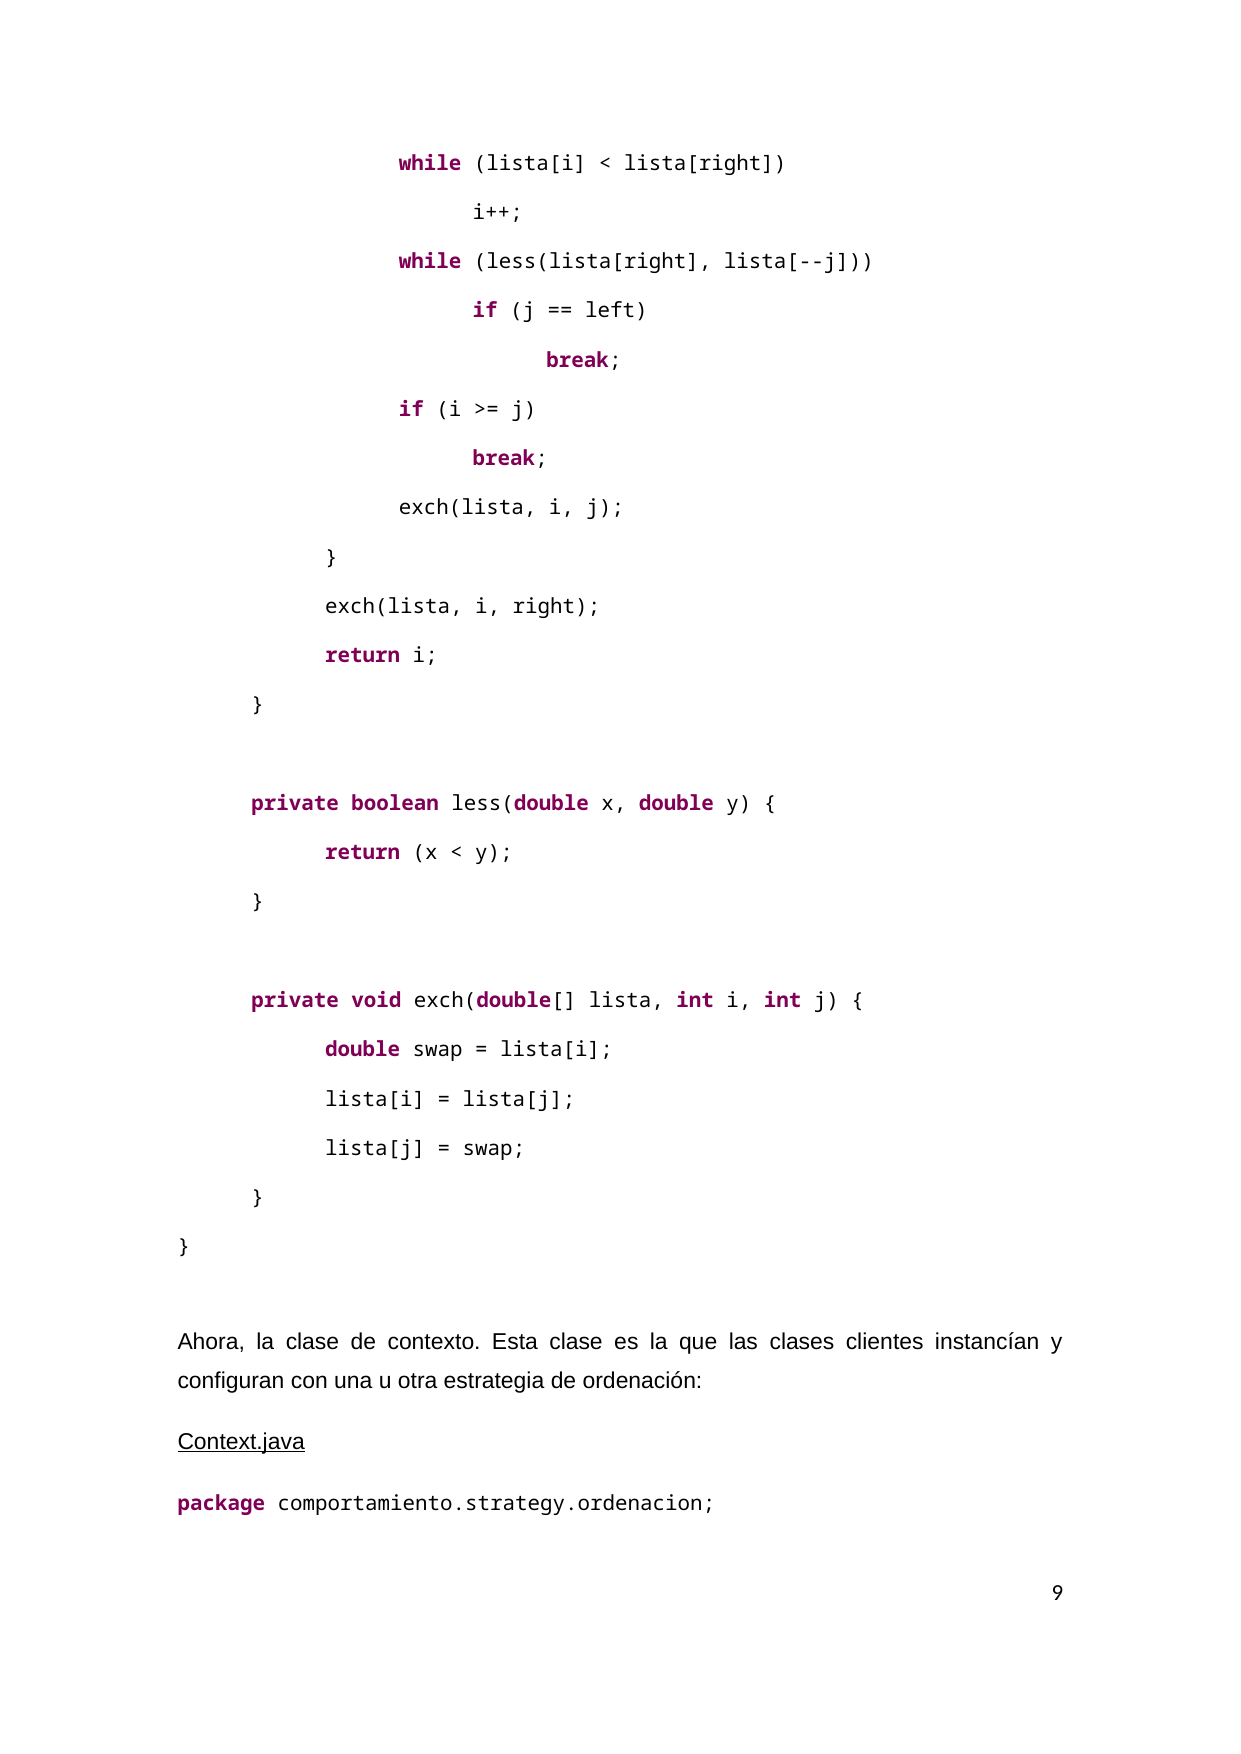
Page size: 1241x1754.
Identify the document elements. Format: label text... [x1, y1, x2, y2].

text lista[i] = lista[j]; [177, 1084, 1063, 1112]
text break; [177, 345, 1063, 373]
text exch(lista, i, j); [177, 492, 1063, 521]
text } [177, 1182, 1063, 1211]
text } [177, 689, 1063, 718]
text double swap = lista[i]; [177, 1034, 1063, 1063]
text Ahora, la clase de contexto. Esta clase es la que las clases clientes instancían y configuran con una u otra estrategia de ordenación: [177, 1328, 1063, 1394]
text package comportamiento.strategy.ordenacion; [177, 1488, 1063, 1517]
text return i; [177, 640, 1063, 669]
text lista[j] = swap; [177, 1133, 1063, 1161]
text } [177, 542, 1063, 570]
text private boolean less(double x, double y) { [177, 788, 1063, 817]
text if (j == left) [177, 295, 1063, 324]
text return (x < y); [177, 837, 1063, 866]
text if (i >= j) [177, 394, 1063, 422]
text Context.java [177, 1428, 1063, 1454]
text i++; [177, 197, 1063, 225]
text } [177, 1232, 1063, 1260]
text while (less(lista[right], lista[--j])) [177, 246, 1063, 274]
text exch(lista, i, right); [177, 591, 1063, 619]
text private void exch(double[] lista, int i, int j) { [177, 985, 1063, 1014]
text break; [177, 443, 1063, 472]
text } [177, 887, 1063, 915]
text while (lista[i] < lista[right]) [177, 148, 1063, 176]
